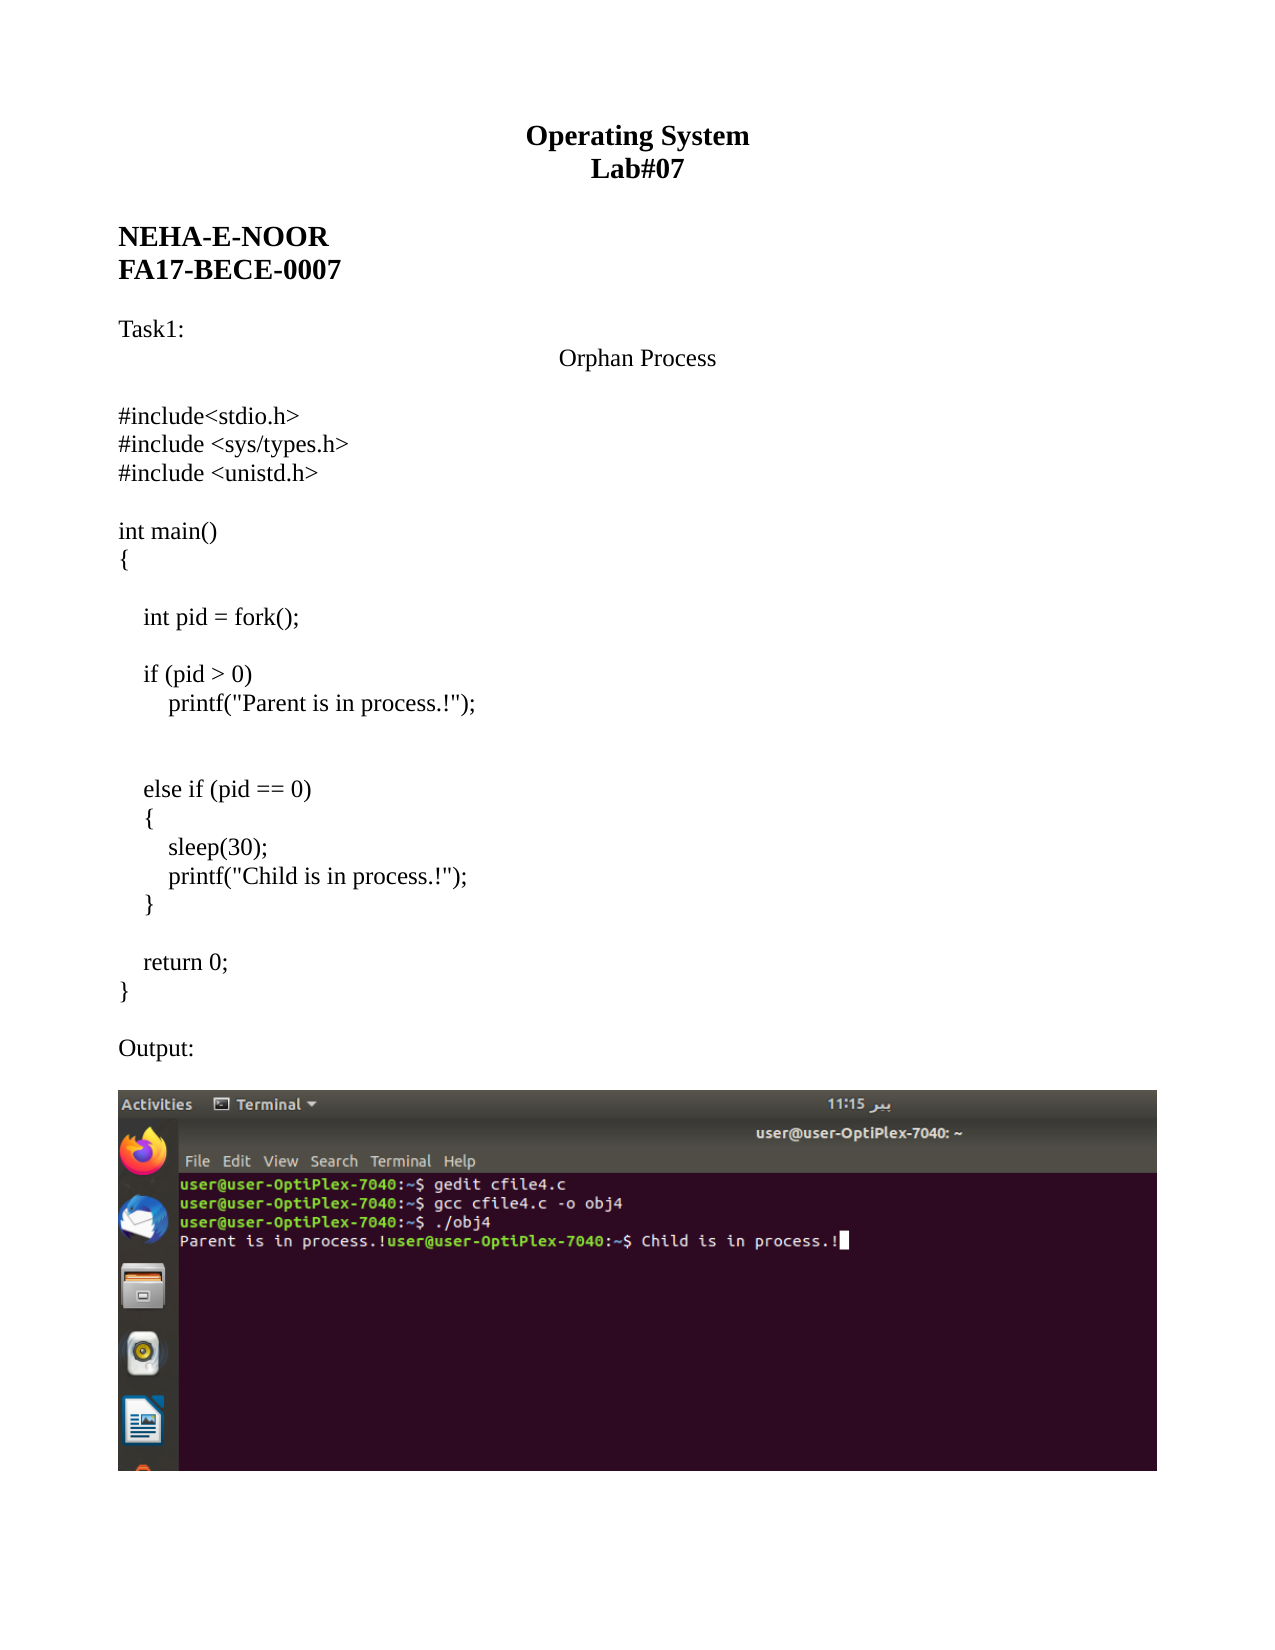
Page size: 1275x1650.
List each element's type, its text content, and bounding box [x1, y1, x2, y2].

text Operating System [118, 118, 1157, 152]
text FA17-BECE-0007 [118, 252, 1157, 286]
text int pid = fork(); [118, 602, 1157, 631]
text } [118, 889, 1157, 918]
text { [118, 803, 1157, 832]
text Orphan Process [118, 343, 1157, 372]
text Output: [118, 1033, 1157, 1062]
text int main() [118, 516, 1157, 544]
text { [118, 544, 1157, 573]
text else if (pid == 0) [118, 774, 1157, 803]
text #include <unistd.h> [118, 458, 1157, 487]
text printf("Child is in process.!"); [118, 861, 1157, 889]
text return 0; [118, 947, 1157, 976]
text Lab#07 [118, 152, 1157, 185]
text #include <sys/types.h> [118, 429, 1157, 458]
text NEHA-E-NOOR [118, 219, 1157, 252]
text if (pid > 0) [118, 659, 1157, 688]
text printf("Parent is in process.!"); [118, 688, 1157, 717]
text Task1: [118, 314, 1157, 343]
text } [118, 976, 1157, 1004]
text #include<stdio.h> [118, 401, 1157, 429]
text sleep(30); [118, 832, 1157, 861]
